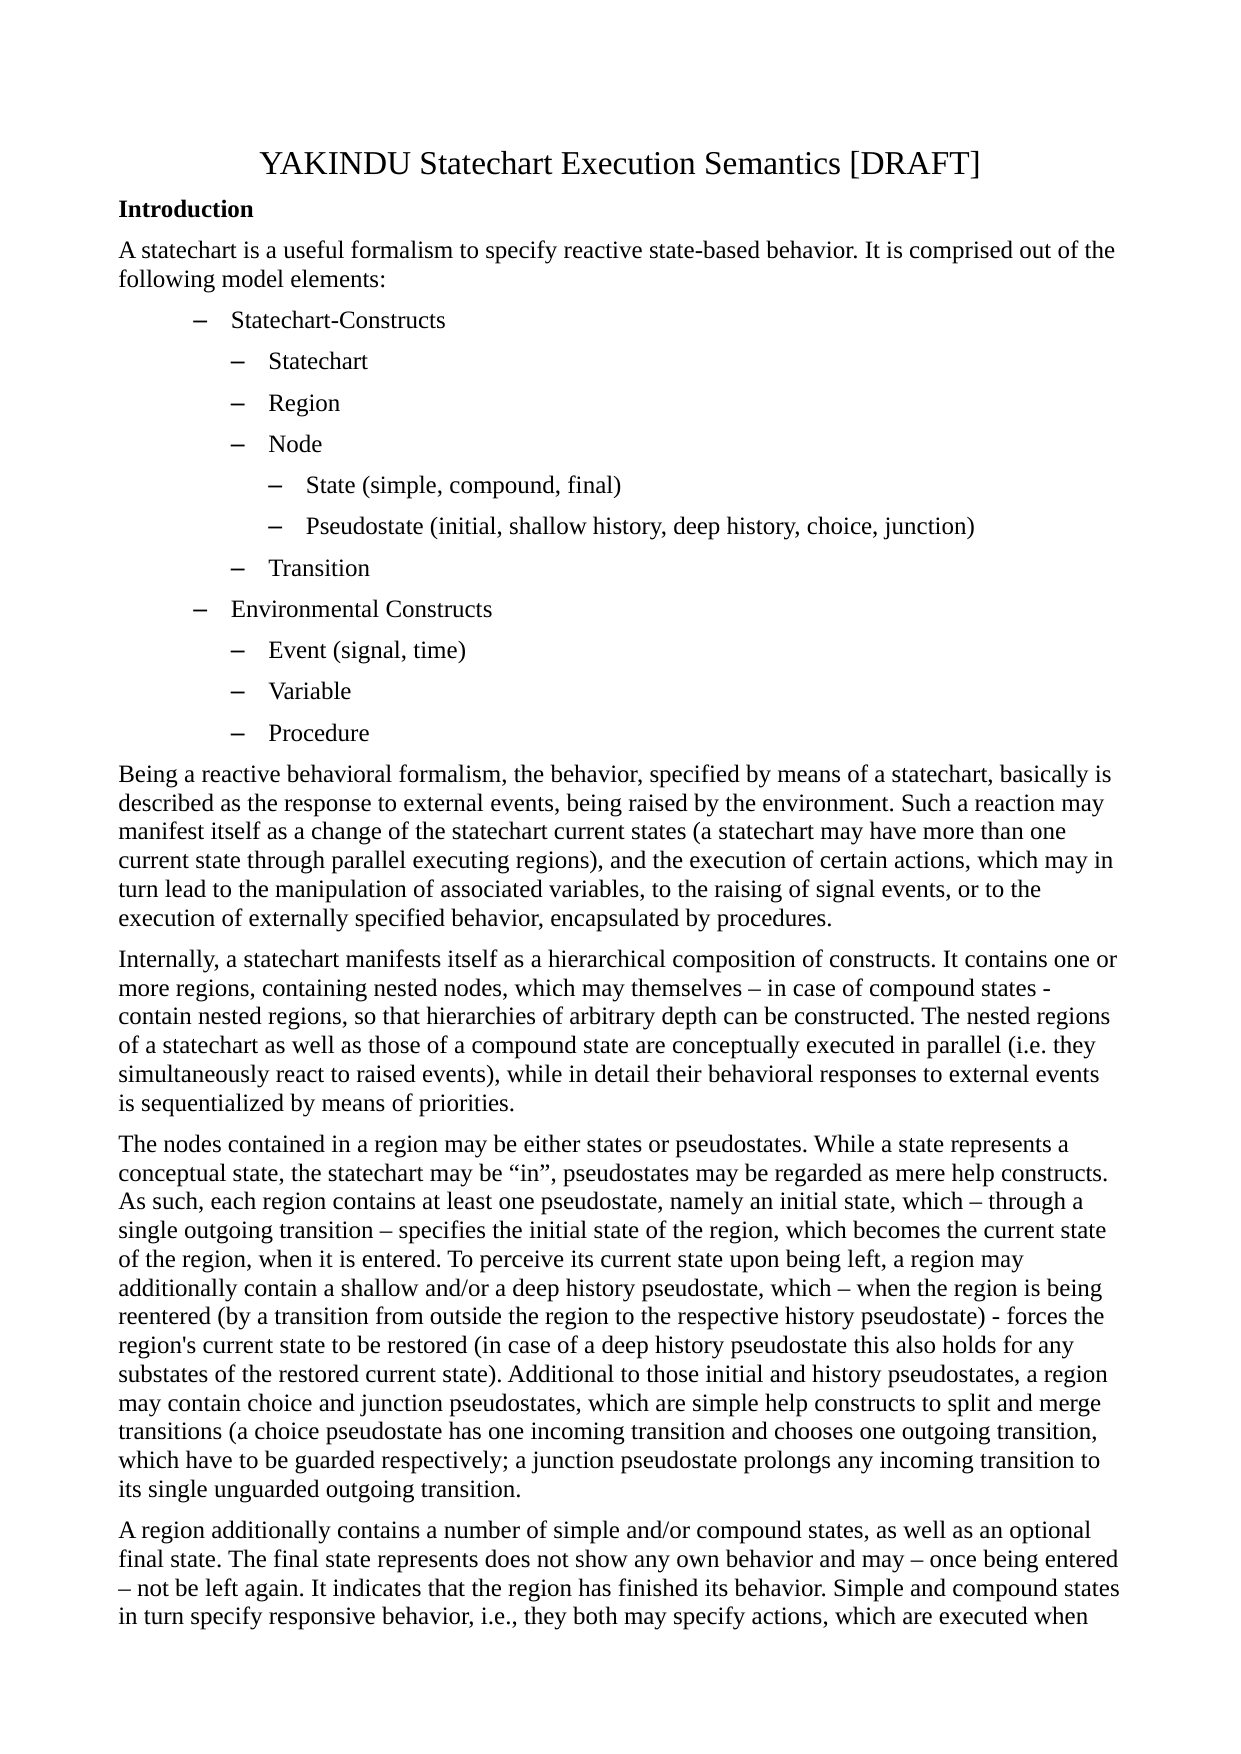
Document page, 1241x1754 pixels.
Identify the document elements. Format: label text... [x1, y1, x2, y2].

list State (simple, compound, final) [268, 470, 1122, 499]
list Procedure [231, 718, 1122, 746]
list Event (signal, time) [231, 635, 1122, 664]
list Transition [231, 553, 1122, 581]
list Pseudostate (initial, shallow history, deep history, choice, junction) [268, 511, 1122, 540]
text Internally, a statechart manifests itself as a hierarchical composition of constructs. It contains one or more regions, containing nested nodes, which may themselves – in case of compound states - contain nested regions, so that hierarchies of arbitrary depth can be constructed. The nested regions of a statechart as well as those of a compound state are conceptually executed in parallel (i.e. they simultaneously react to raised events), while in detail their behavioral responses to external events is sequentialized by means of priorities. [118, 944, 1122, 1116]
text The nodes contained in a region may be either states or pseudostates. While a state represents a conceptual state, the statechart may be “in”, pseudostates may be regarded as mere help constructs. As such, each region contains at least one pseudostate, namely an initial state, which – through a single outgoing transition – specifies the initial state of the region, which becomes the current state of the region, when it is entered. To perceive its current state upon being left, a region may additionally contain a shallow and/or a deep history pseudostate, which – when the region is being reentered (by a transition from outside the region to the respective history pseudostate) - forces the region's current state to be restored (in case of a deep history pseudostate this also holds for any substates of the restored current state). Additional to those initial and history pseudostates, a region may contain choice and junction pseudostates, which are simple help constructs to split and merge transitions (a choice pseudostate has one incoming transition and chooses one outgoing transition, which have to be guarded respectively; a junction pseudostate prolongs any incoming transition to its single unguarded outgoing transition. [118, 1129, 1122, 1503]
list Statechart [231, 346, 1122, 375]
text A region additionally contains a number of simple and/or compound states, as well as an optional final state. The final state represents does not show any own behavior and may – once being entered – not be left again. It indicates that the region has finished its behavior. Simple and compound states in turn specify responsive behavior, i.e., they both may specify actions, which are executed when [118, 1515, 1122, 1630]
list Environmental Constructs [193, 594, 1122, 623]
list Node [231, 429, 1122, 458]
list Statechart-Constructs [193, 305, 1122, 334]
text A statechart is a useful formalism to specify reactive state-based behavior. It is comprised out of the following model elements: [118, 235, 1122, 293]
list Variable [231, 676, 1122, 705]
list Region [231, 388, 1122, 416]
text Being a reactive behavioral formalism, the behavior, specified by means of a statechart, basically is described as the response to external events, being raised by the environment. Such a reaction may manifest itself as a change of the statechart current states (a statechart may have more than one current state through parallel executing regions), and the execution of certain actions, which may in turn lead to the manipulation of associated variables, to the raising of signal events, or to the execution of externally specified behavior, encapsulated by procedures. [118, 759, 1122, 931]
subtitle YAKINDU Statechart Execution Semantics [DRAFT] [118, 143, 1122, 181]
text Introduction [118, 194, 1122, 223]
